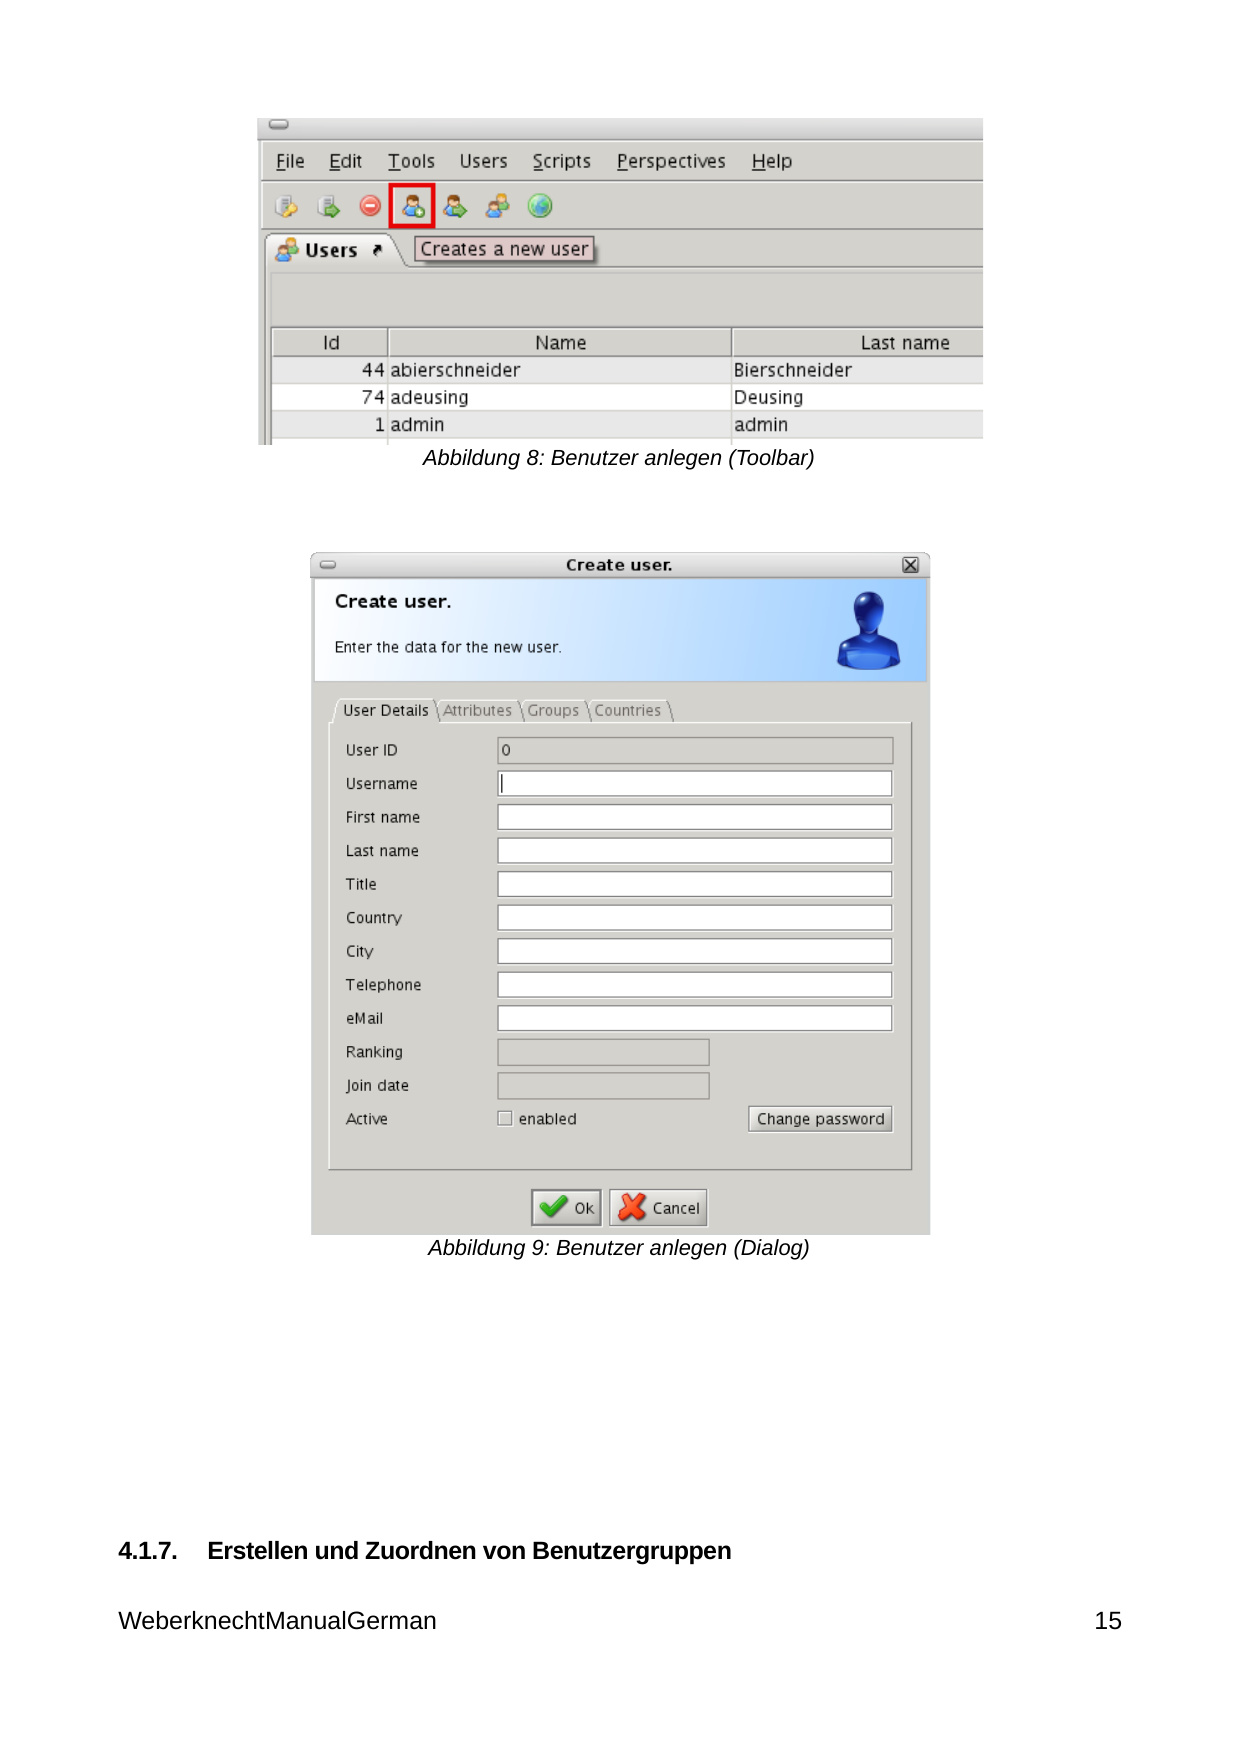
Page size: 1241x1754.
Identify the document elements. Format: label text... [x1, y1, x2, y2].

text Abbildung 9: Benutzer anlegen (Dialog) [310, 1235, 930, 1260]
picture [257, 118, 984, 445]
picture [310, 552, 931, 1235]
subtitle Erstellen und Zuordnen von Benutzergruppen [118, 1536, 1122, 1565]
text Abbildung 8: Benutzer anlegen (Toolbar) [257, 445, 983, 470]
